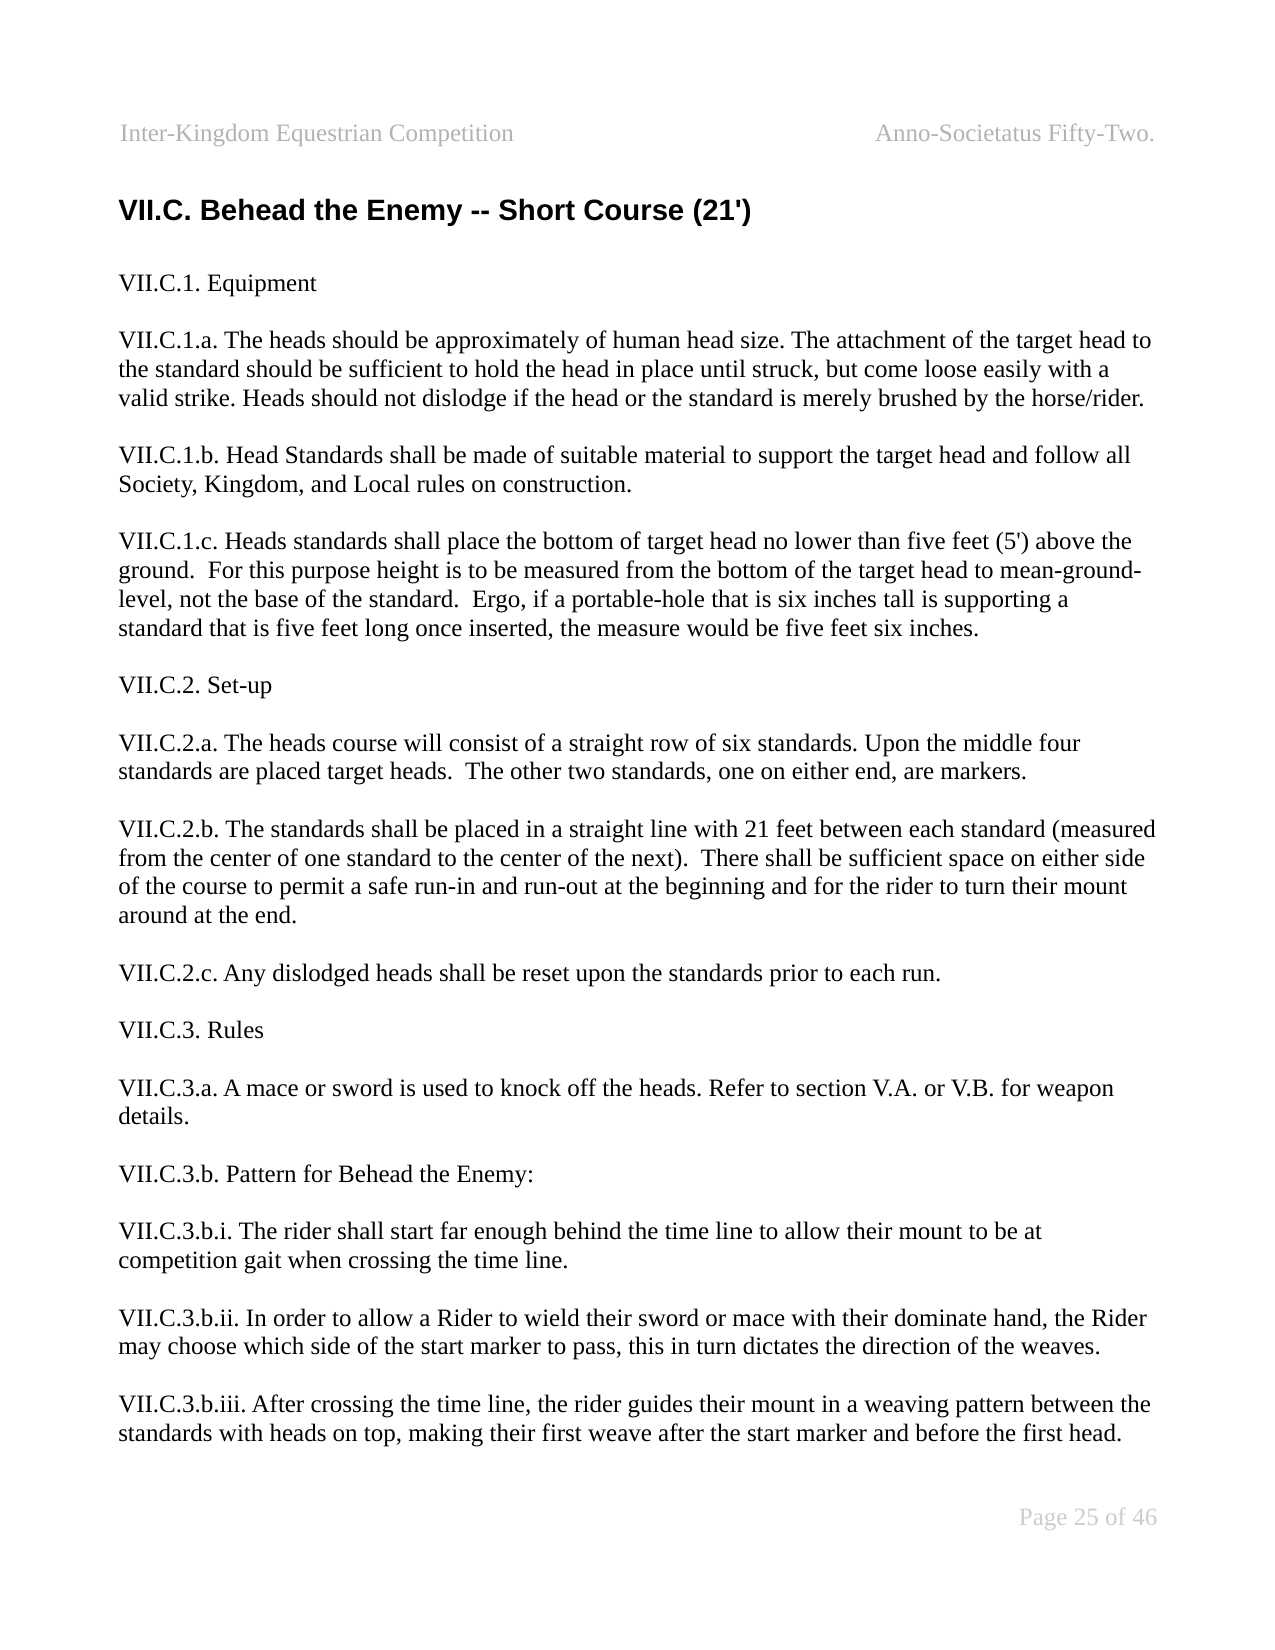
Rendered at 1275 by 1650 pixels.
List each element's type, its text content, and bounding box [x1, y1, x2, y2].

text VII.C.1.a. The heads should be approximately of human head size. The attachment of the target head to the standard should be sufficient to hold the head in place until struck, but come loose easily with a valid strike. Heads should not dislodge if the head or the standard is merely brushed by the horse/rider. [118, 325, 1157, 411]
text VII.C.2.c. Any dislodged heads shall be reset upon the standards prior to each run. [118, 958, 1157, 986]
text VII.C.3.a. A mace or sword is used to knock off the heads. Refer to section V.A. or V.B. for weapon details. [118, 1073, 1157, 1130]
subtitle VII.C. Behead the Enemy -- Short Course (21') [118, 193, 1157, 226]
text VII.C.3.b.iii. After crossing the time line, the rider guides their mount in a weaving pattern between the standards with heads on top, making their first weave after the start marker and before the first head. [118, 1389, 1157, 1446]
text VII.C.2.b. The standards shall be placed in a straight line with 21 feet between each standard (measured from the center of one standard to the center of the next). There shall be sufficient space on either side of the course to permit a safe run-in and run-out at the beginning and for the rider to turn their mount around at the end. [118, 814, 1157, 929]
text VII.C.2. Set-up [118, 670, 1157, 699]
text VII.C.1.c. Heads standards shall place the bottom of target head no lower than five feet (5') above the ground. For this purpose height is to be measured from the bottom of the target head to mean-ground-level, not the base of the standard. Ergo, if a portable-hole that is six inches tall is supporting a standard that is five feet long once inserted, the measure would be five feet six inches. [118, 526, 1157, 641]
text VII.C.3.b. Pattern for Behead the Enemy: [118, 1159, 1157, 1188]
text VII.C.1. Equipment [118, 268, 1157, 296]
text VII.C.3.b.i. The rider shall start far enough behind the time line to allow their mount to be at competition gait when crossing the time line. [118, 1216, 1157, 1274]
text VII.C.2.a. The heads course will consist of a straight row of six standards. Upon the middle four standards are placed target heads. The other two standards, one on either end, are markers. [118, 728, 1157, 785]
text VII.C.1.b. Head Standards shall be made of suitable material to support the target head and follow all Society, Kingdom, and Local rules on construction. [118, 440, 1157, 498]
text VII.C.3. Rules [118, 1015, 1157, 1044]
text VII.C.3.b.ii. In order to allow a Rider to wield their sword or mace with their dominate hand, the Rider may choose which side of the start marker to pass, this in turn dictates the direction of the weaves. [118, 1303, 1157, 1360]
